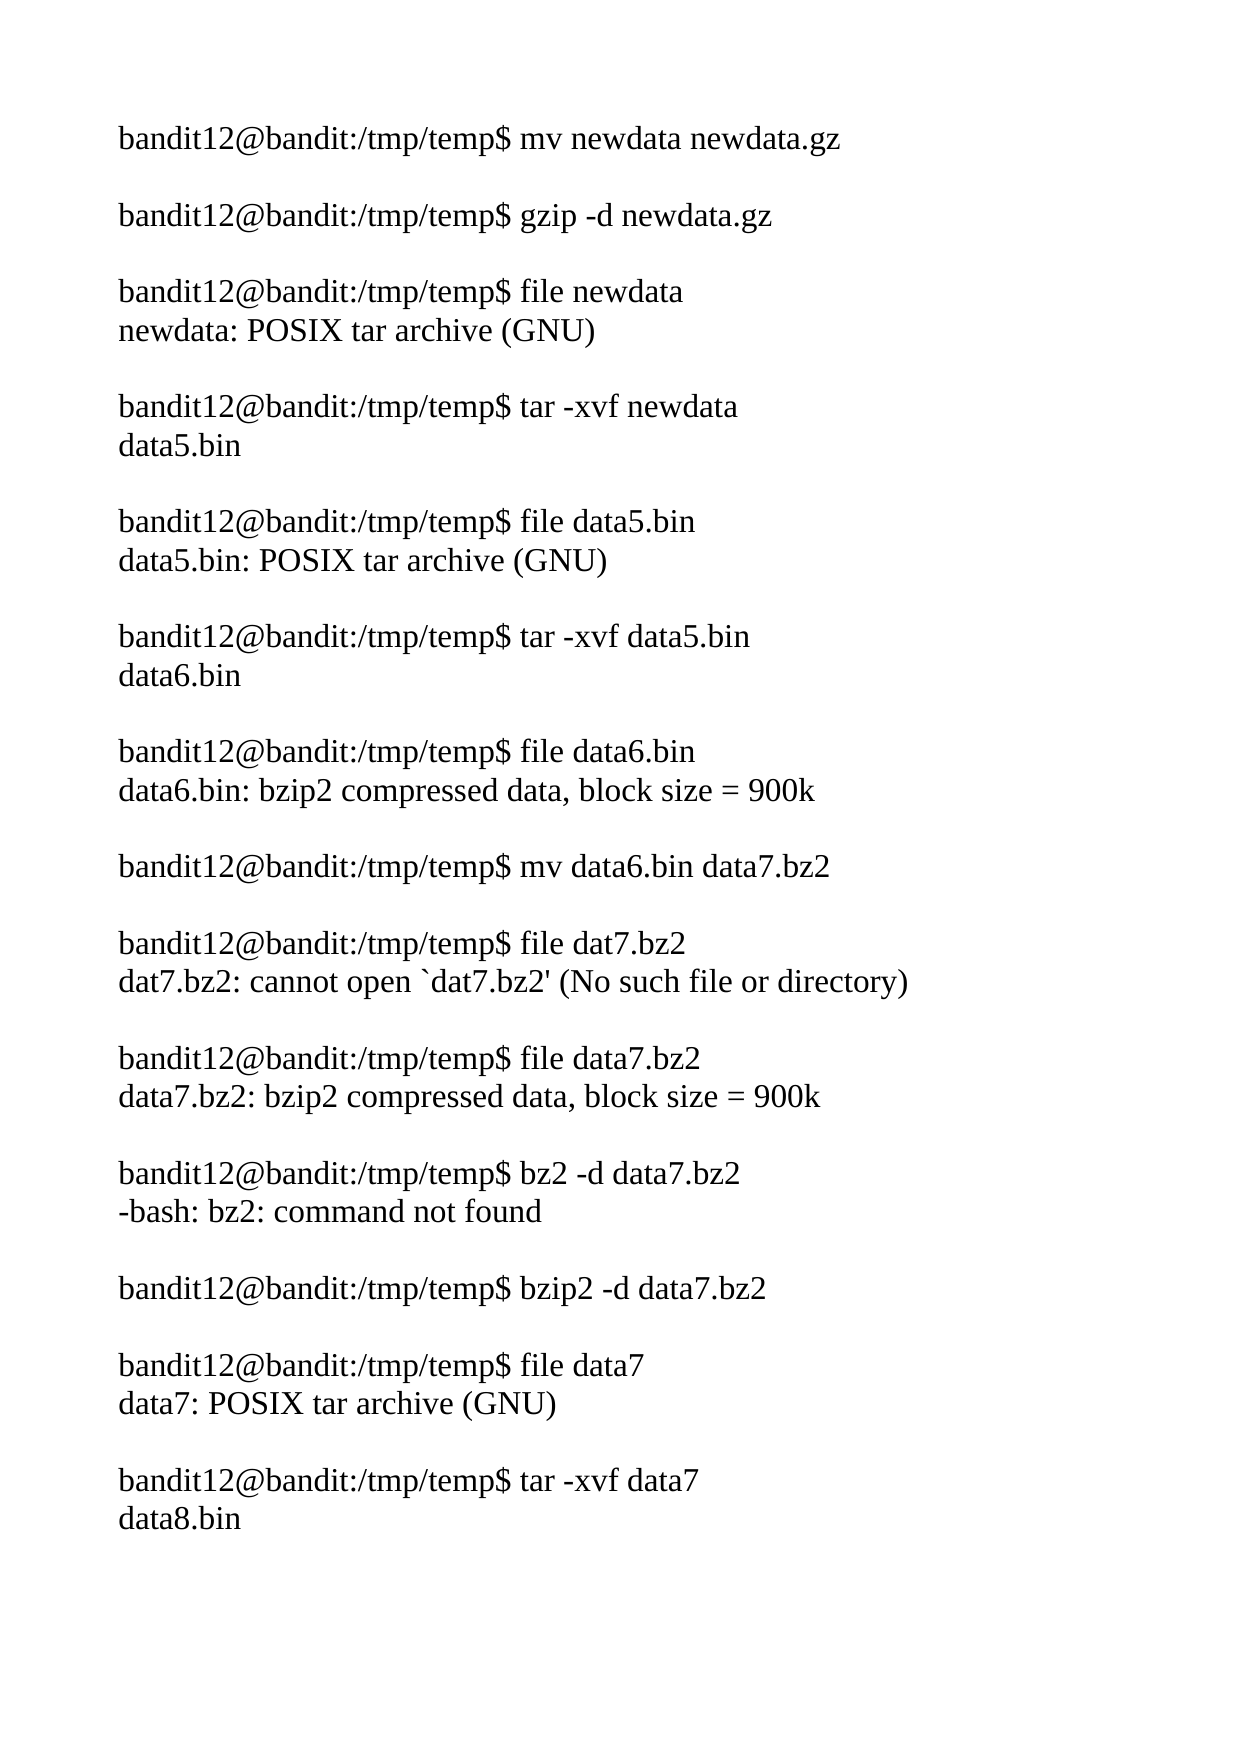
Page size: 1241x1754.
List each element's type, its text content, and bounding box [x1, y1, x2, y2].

text bandit12@bandit:/tmp/temp$ file dat7.bz2 [118, 923, 1122, 961]
text bandit12@bandit:/tmp/temp$ file data5.bin [118, 501, 1122, 540]
text data5.bin [118, 425, 1122, 463]
text bandit12@bandit:/tmp/temp$ file newdata [118, 271, 1122, 310]
text bandit12@bandit:/tmp/temp$ file data7.bz2 [118, 1038, 1122, 1076]
text newdata: POSIX tar archive (GNU) [118, 310, 1122, 348]
text dat7.bz2: cannot open `dat7.bz2' (No such file or directory) [118, 961, 1122, 1000]
text data7: POSIX tar archive (GNU) [118, 1383, 1122, 1421]
text bandit12@bandit:/tmp/temp$ tar -xvf newdata [118, 386, 1122, 425]
text bandit12@bandit:/tmp/temp$ mv data6.bin data7.bz2 [118, 846, 1122, 885]
text bandit12@bandit:/tmp/temp$ bzip2 -d data7.bz2 [118, 1268, 1122, 1306]
text data7.bz2: bzip2 compressed data, block size = 900k [118, 1076, 1122, 1115]
text bandit12@bandit:/tmp/temp$ tar -xvf data5.bin [118, 616, 1122, 655]
text data5.bin: POSIX tar archive (GNU) [118, 540, 1122, 578]
text data6.bin: bzip2 compressed data, block size = 900k [118, 770, 1122, 808]
text data6.bin [118, 655, 1122, 693]
text bandit12@bandit:/tmp/temp$ bz2 -d data7.bz2 [118, 1153, 1122, 1191]
text bandit12@bandit:/tmp/temp$ file data6.bin [118, 731, 1122, 770]
text bandit12@bandit:/tmp/temp$ tar -xvf data7 [118, 1460, 1122, 1498]
text -bash: bz2: command not found [118, 1191, 1122, 1230]
text bandit12@bandit:/tmp/temp$ mv newdata newdata.gz [118, 118, 1122, 156]
text bandit12@bandit:/tmp/temp$ file data7 [118, 1345, 1122, 1383]
text data8.bin [118, 1498, 1122, 1536]
text bandit12@bandit:/tmp/temp$ gzip -d newdata.gz [118, 195, 1122, 233]
